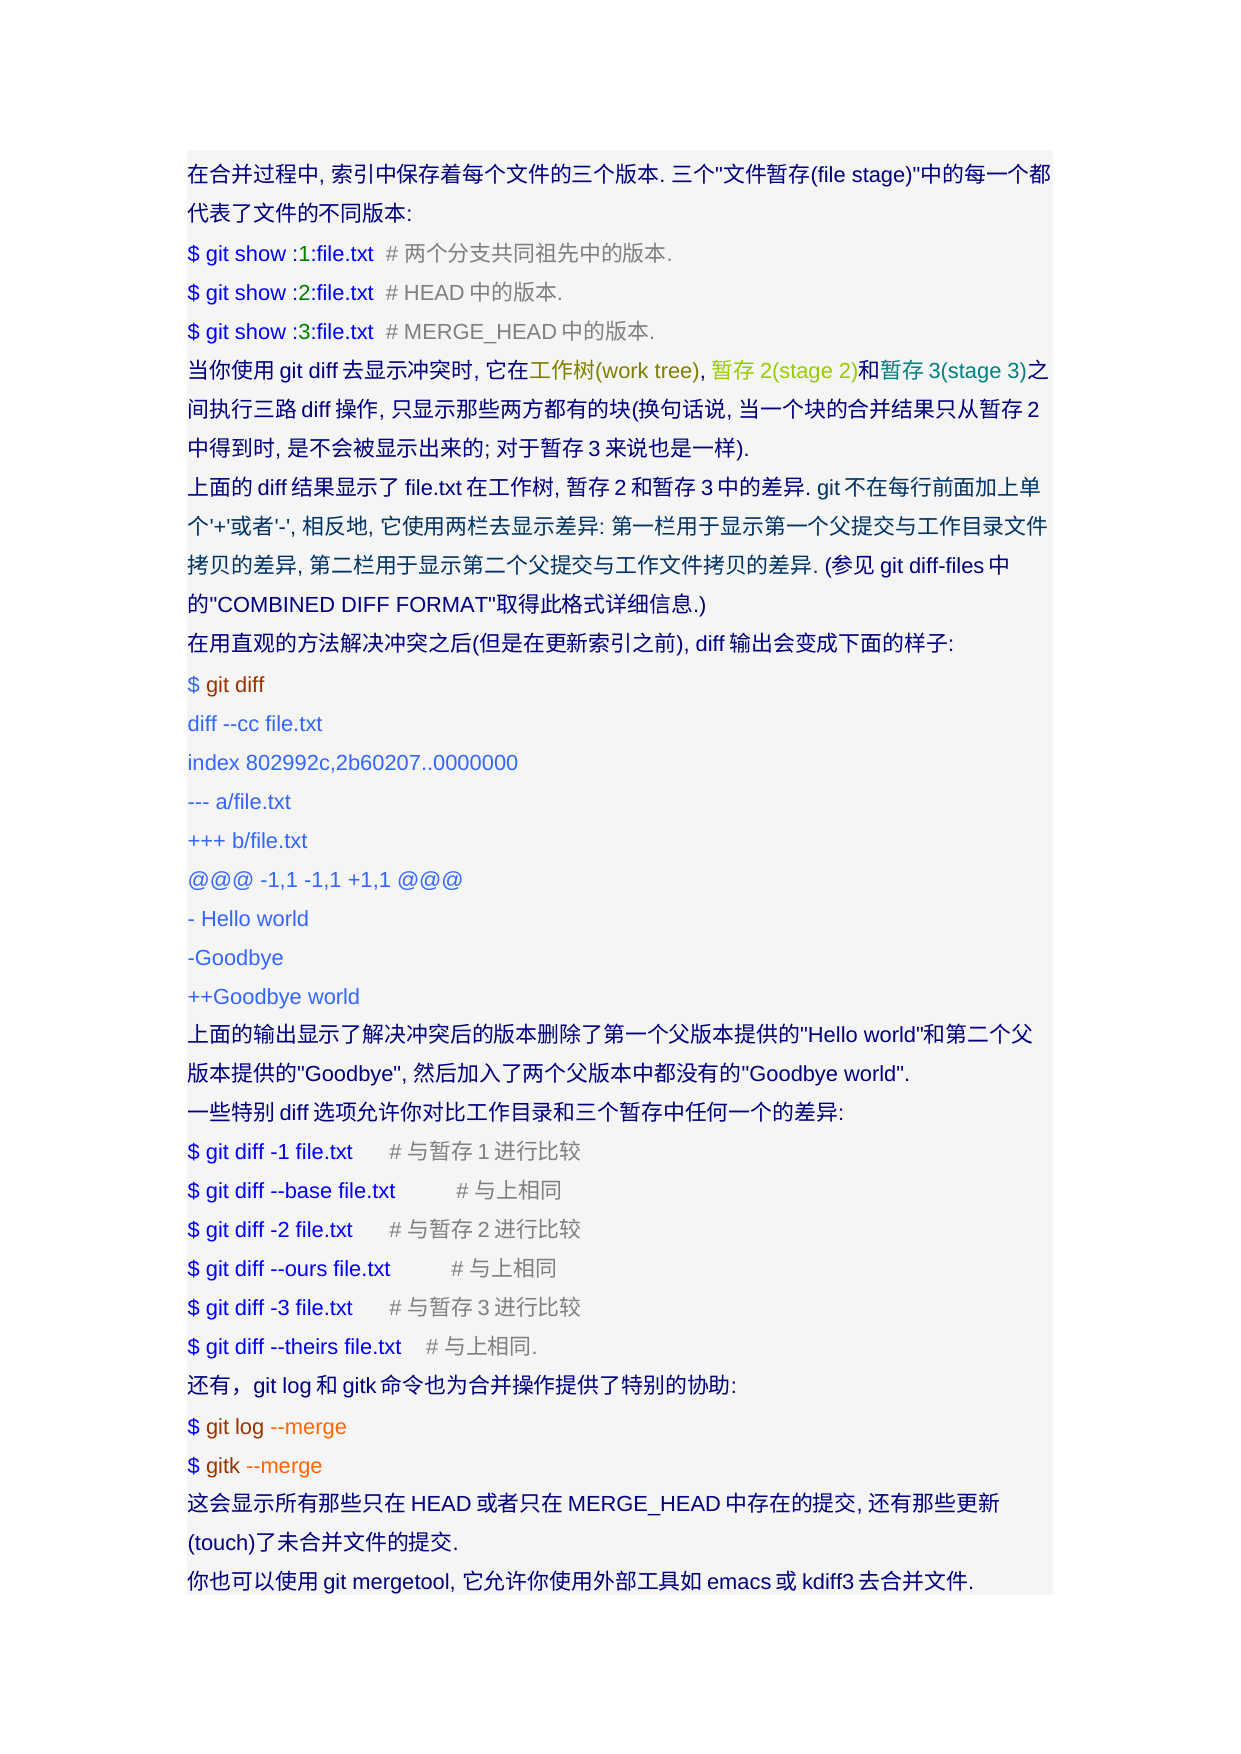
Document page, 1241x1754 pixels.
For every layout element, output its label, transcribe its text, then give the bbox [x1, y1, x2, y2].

text index 802992c,2b60207..0000000 [187, 736, 1053, 775]
text 这会显示所有那些只在HEAD或者只在MERGE_HEAD中存在的提交, 还有那些更新(touch)了未合并文件的提交. [187, 1478, 1053, 1556]
text 在用直观的方法解决冲突之后(但是在更新索引之前), diff输出会变成下面的样子: [187, 619, 1053, 658]
text 一些特别diff选项允许你对比工作目录和三个暂存中任何一个的差异: [187, 1087, 1053, 1127]
text $ git diff --ours file.txt # 与上相同 [187, 1244, 1053, 1283]
text $ git diff [187, 658, 1053, 697]
text $ gitk --merge [187, 1439, 1053, 1478]
text $ git show :3:file.txt # MERGE_HEAD中的版本. [187, 306, 1053, 345]
text $ git diff -1 file.txt # 与暂存1进行比较 [187, 1127, 1053, 1166]
text ++Goodbye world [187, 970, 1053, 1009]
text $ git diff -3 file.txt # 与暂存3进行比较 [187, 1283, 1053, 1322]
text $ git show :2:file.txt # HEAD中的版本. [187, 267, 1053, 306]
text 还有，git log和gitk命令也为合并操作提供了特别的协助: [187, 1361, 1053, 1400]
text 你也可以使用git mergetool, 它允许你使用外部工具如emacs或kdiff3去合并文件. [187, 1556, 1053, 1595]
text $ git log --merge [187, 1400, 1053, 1439]
text - Hello world [187, 892, 1053, 931]
text diff --cc file.txt [187, 697, 1053, 736]
text @@@ -1,1 -1,1 +1,1 @@@ [187, 853, 1053, 892]
text $ git diff -2 file.txt # 与暂存2进行比较 [187, 1205, 1053, 1244]
text +++ b/file.txt [187, 814, 1053, 853]
text --- a/file.txt [187, 775, 1053, 814]
text 上面的diff结果显示了file.txt在工作树, 暂存2和暂存3中的差异. git不在每行前面加上单个'+'或者'-', 相反地, 它使用两栏去显示差异: 第一栏用于显示第一个父提交与工作目录文件拷贝的差异, 第二栏用于显示第二个父提交与工作文件拷贝的差异. (参见git diff-files中的"COMBINED DIFF FORMAT"取得此格式详细信息.) [187, 462, 1053, 619]
text -Goodbye [187, 931, 1053, 970]
text 上面的输出显示了解决冲突后的版本删除了第一个父版本提供的"Hello world"和第二个父版本提供的"Goodbye", 然后加入了两个父版本中都没有的"Goodbye world". [187, 1009, 1053, 1087]
text $ git diff --base file.txt # 与上相同 [187, 1166, 1053, 1205]
text 在合并过程中, 索引中保存着每个文件的三个版本. 三个"文件暂存(file stage)"中的每一个都代表了文件的不同版本: [187, 150, 1053, 228]
text 当你使用git diff去显示冲突时, 它在工作树(work tree), 暂存2(stage 2)和暂存3(stage 3)之间执行三路diff操作, 只显示那些两方都有的块(换句话说, 当一个块的合并结果只从暂存2中得到时, 是不会被显示出来的; 对于暂存3来说也是一样). [187, 345, 1053, 462]
text $ git diff --theirs file.txt # 与上相同. [187, 1322, 1053, 1361]
text $ git show :1:file.txt # 两个分支共同祖先中的版本. [187, 228, 1053, 267]
